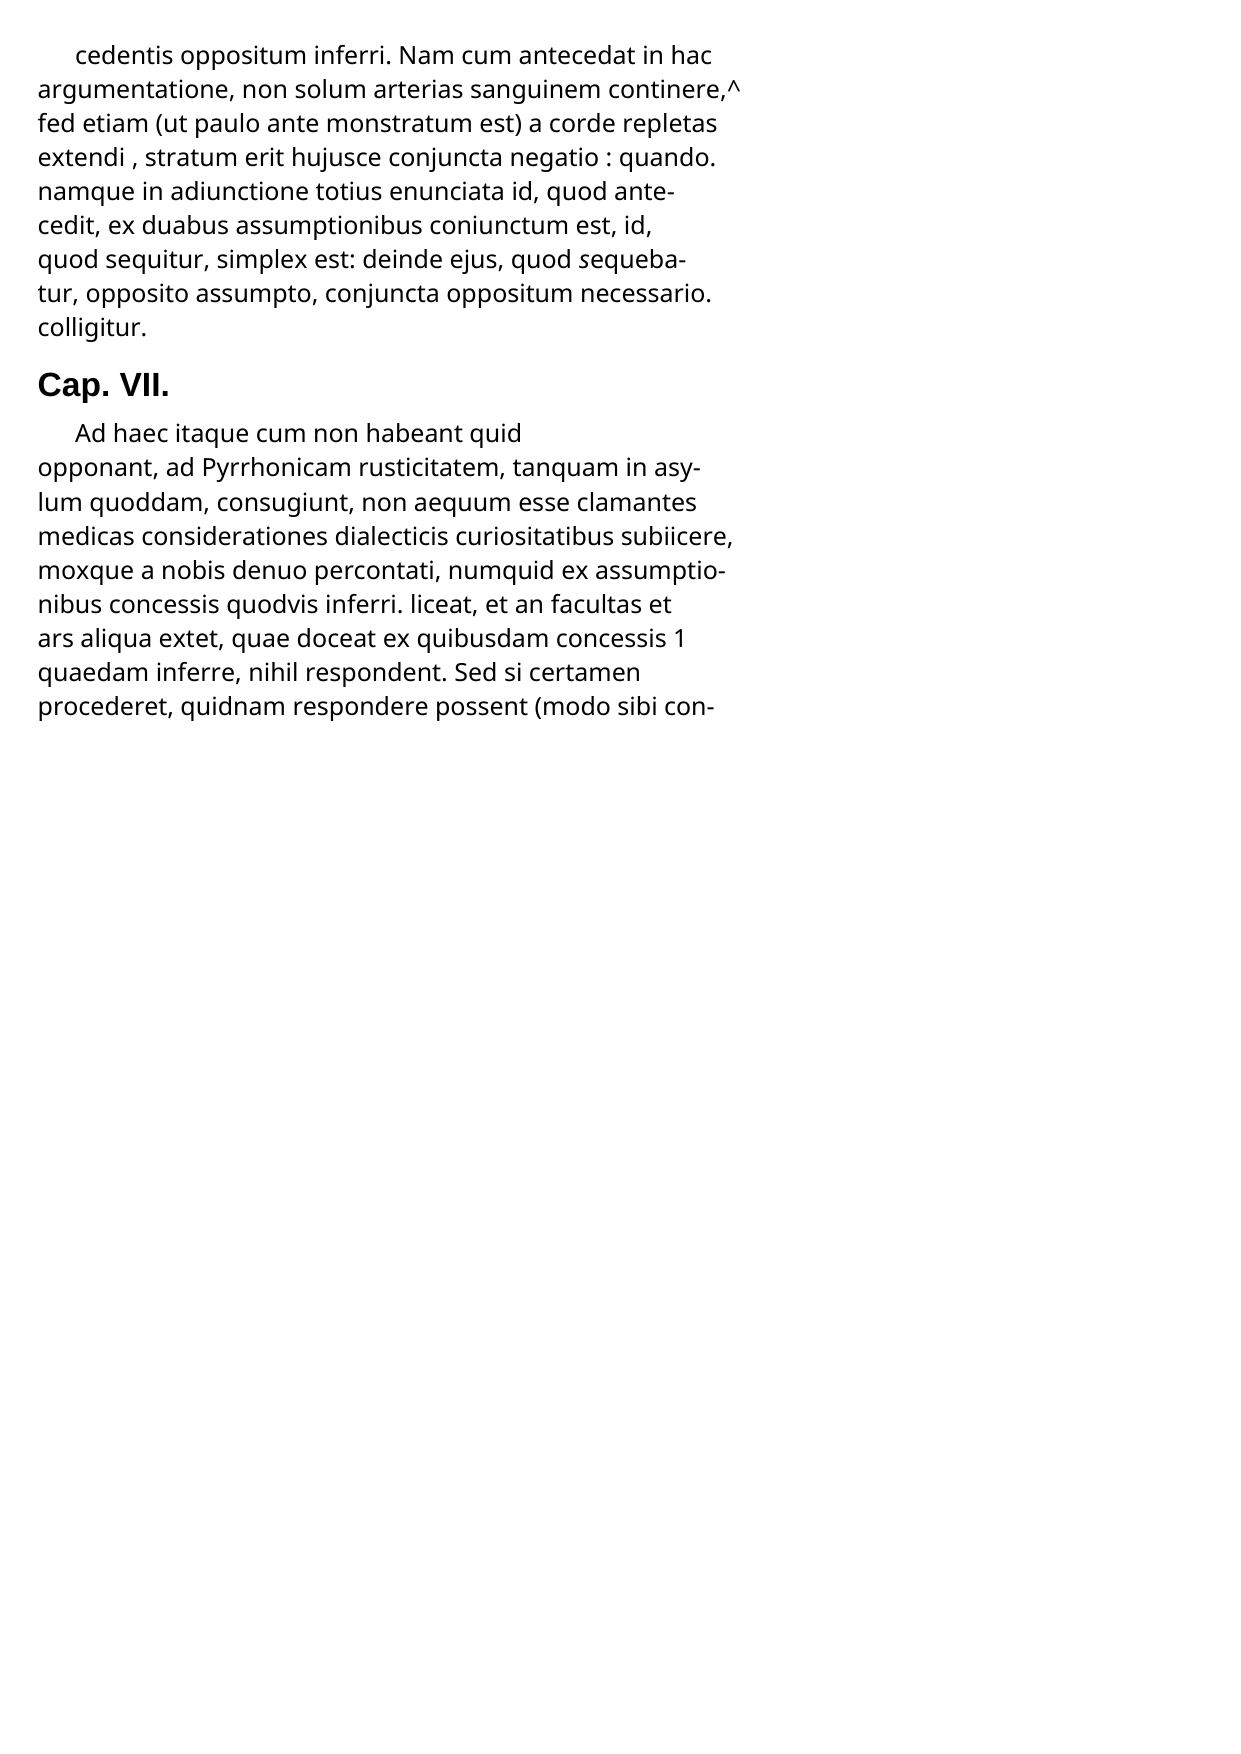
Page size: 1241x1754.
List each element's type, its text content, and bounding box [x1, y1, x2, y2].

text cedentis oppositum inferri. Nam cum antecedat in hac argumentatione, non solum arterias sanguinem continere,^ fed etiam (ut paulo ante monstratum est) a corde repletas extendi , stratum erit hujusce conjuncta negatio : quando. namque in adiunctione totius enunciata id, quod ante- cedit, ex duabus assumptionibus coniunctum est, id, quod sequitur, simplex est: deinde ejus, quod sequeba- tur, opposito assumpto, conjuncta oppositum necessario. colligitur. [37, 37, 1203, 344]
subtitle Cap. VII. [37, 365, 1203, 403]
text Ad haec itaque cum non habeant quid opponant, ad Pyrrhonicam rusticitatem, tanquam in asy- lum quoddam, consugiunt, non aequum esse clamantes medicas considerationes dialecticis curiositatibus subiicere, moxque a nobis denuo percontati, numquid ex assumptio- nibus concessis quodvis inferri. liceat, et an facultas et ars aliqua extet, quae doceat ex quibusdam concessis 1 quaedam inferre, nihil respondent. Sed si certamen procederet, quidnam respondere possent (modo sibi con- [37, 416, 1203, 723]
